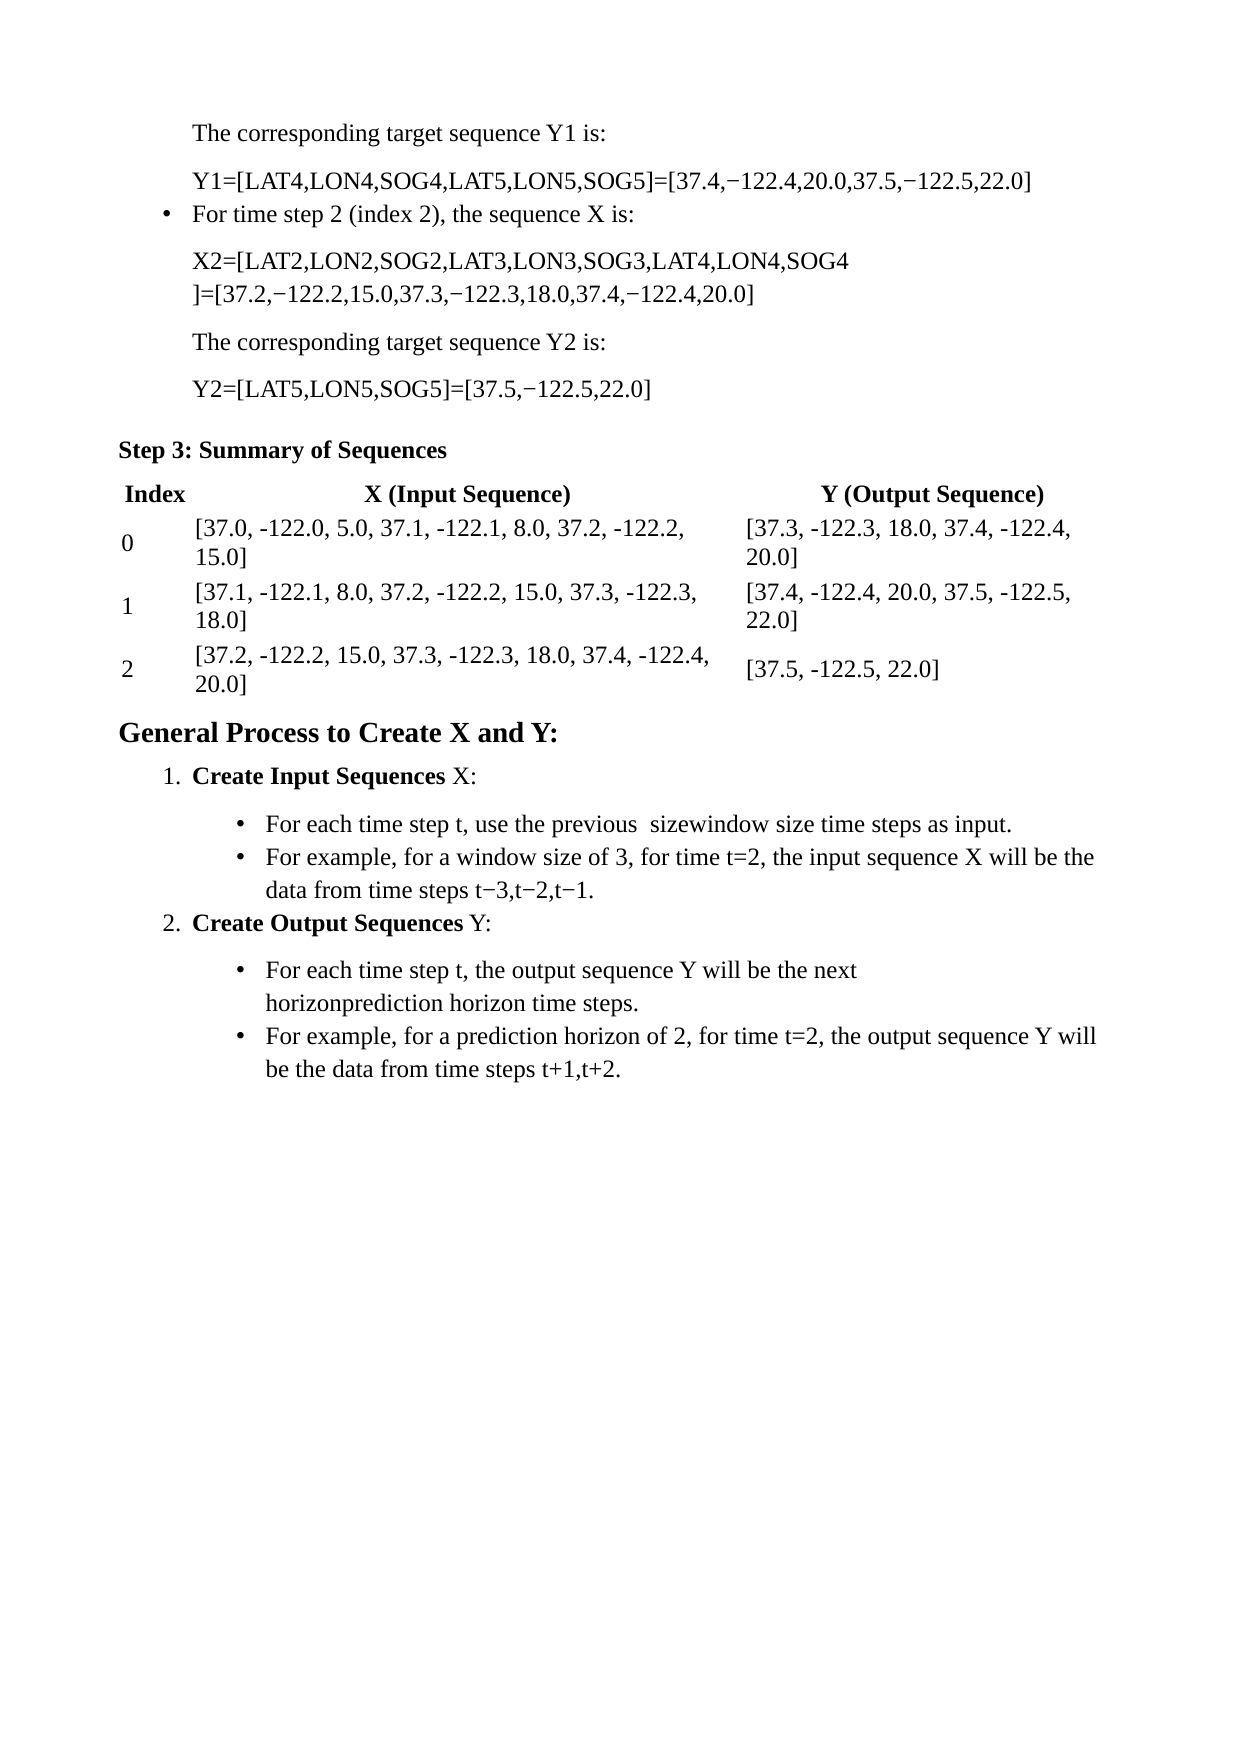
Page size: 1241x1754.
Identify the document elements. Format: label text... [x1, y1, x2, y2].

subtitle Step 3: Summary of Sequences [118, 435, 1122, 463]
list Create Input Sequences X: [162, 761, 1122, 790]
table_cell 0 [118, 511, 192, 574]
list Y2​=[LAT5​,LON5​,SOG5​]=[37.5,−122.5,22.0] [162, 374, 1122, 403]
list For time step 2 (index 2), the sequence X is: [162, 199, 1122, 227]
table_header X (Input Sequence) [192, 476, 743, 511]
table_cell [37.5, -122.5, 22.0] [743, 637, 1122, 701]
list For each time step t, use the previous sizewindow size time steps as input. [236, 809, 1122, 837]
list For example, for a window size of 3, for time t=2, the input sequence X will be the data from time steps t−3,t−2,t−1. [236, 842, 1122, 903]
table_header Index [118, 476, 192, 511]
table_cell [37.4, -122.4, 20.0, 37.5, -122.5, 22.0] [743, 574, 1122, 637]
list The corresponding target sequence Y2​ is: [162, 327, 1122, 356]
list Create Output Sequences Y: [162, 908, 1122, 937]
table_cell 1 [118, 574, 192, 637]
table_cell 2 [118, 637, 192, 701]
table_header Y (Output Sequence) [743, 476, 1122, 511]
subtitle General Process to Create X and Y: [118, 715, 1122, 749]
list X2​=[LAT2​,LON2​,SOG2​,LAT3​,LON3​,SOG3​,LAT4​,LON4​,SOG4​]=[37.2,−122.2,15.0,37.3,−122.3,18.0,37.4,−122.4,20.0] [162, 246, 1122, 308]
table_cell [37.1, -122.1, 8.0, 37.2, -122.2, 15.0, 37.3, -122.3, 18.0] [192, 574, 743, 637]
table_cell [37.3, -122.3, 18.0, 37.4, -122.4, 20.0] [743, 511, 1122, 574]
table_cell [37.0, -122.0, 5.0, 37.1, -122.1, 8.0, 37.2, -122.2, 15.0] [192, 511, 743, 574]
list The corresponding target sequence Y1​ is: [162, 118, 1122, 147]
list For example, for a prediction horizon of 2, for time t=2, the output sequence Y will be the data from time steps t+1,t+2. [236, 1021, 1122, 1083]
list Y1​=[LAT4​,LON4​,SOG4​,LAT5​,LON5​,SOG5​]=[37.4,−122.4,20.0,37.5,−122.5,22.0] [162, 166, 1122, 194]
table_cell [37.2, -122.2, 15.0, 37.3, -122.3, 18.0, 37.4, -122.4, 20.0] [192, 637, 743, 701]
list For each time step t, the output sequence Y will be the next horizonprediction horizon time steps. [236, 955, 1122, 1017]
